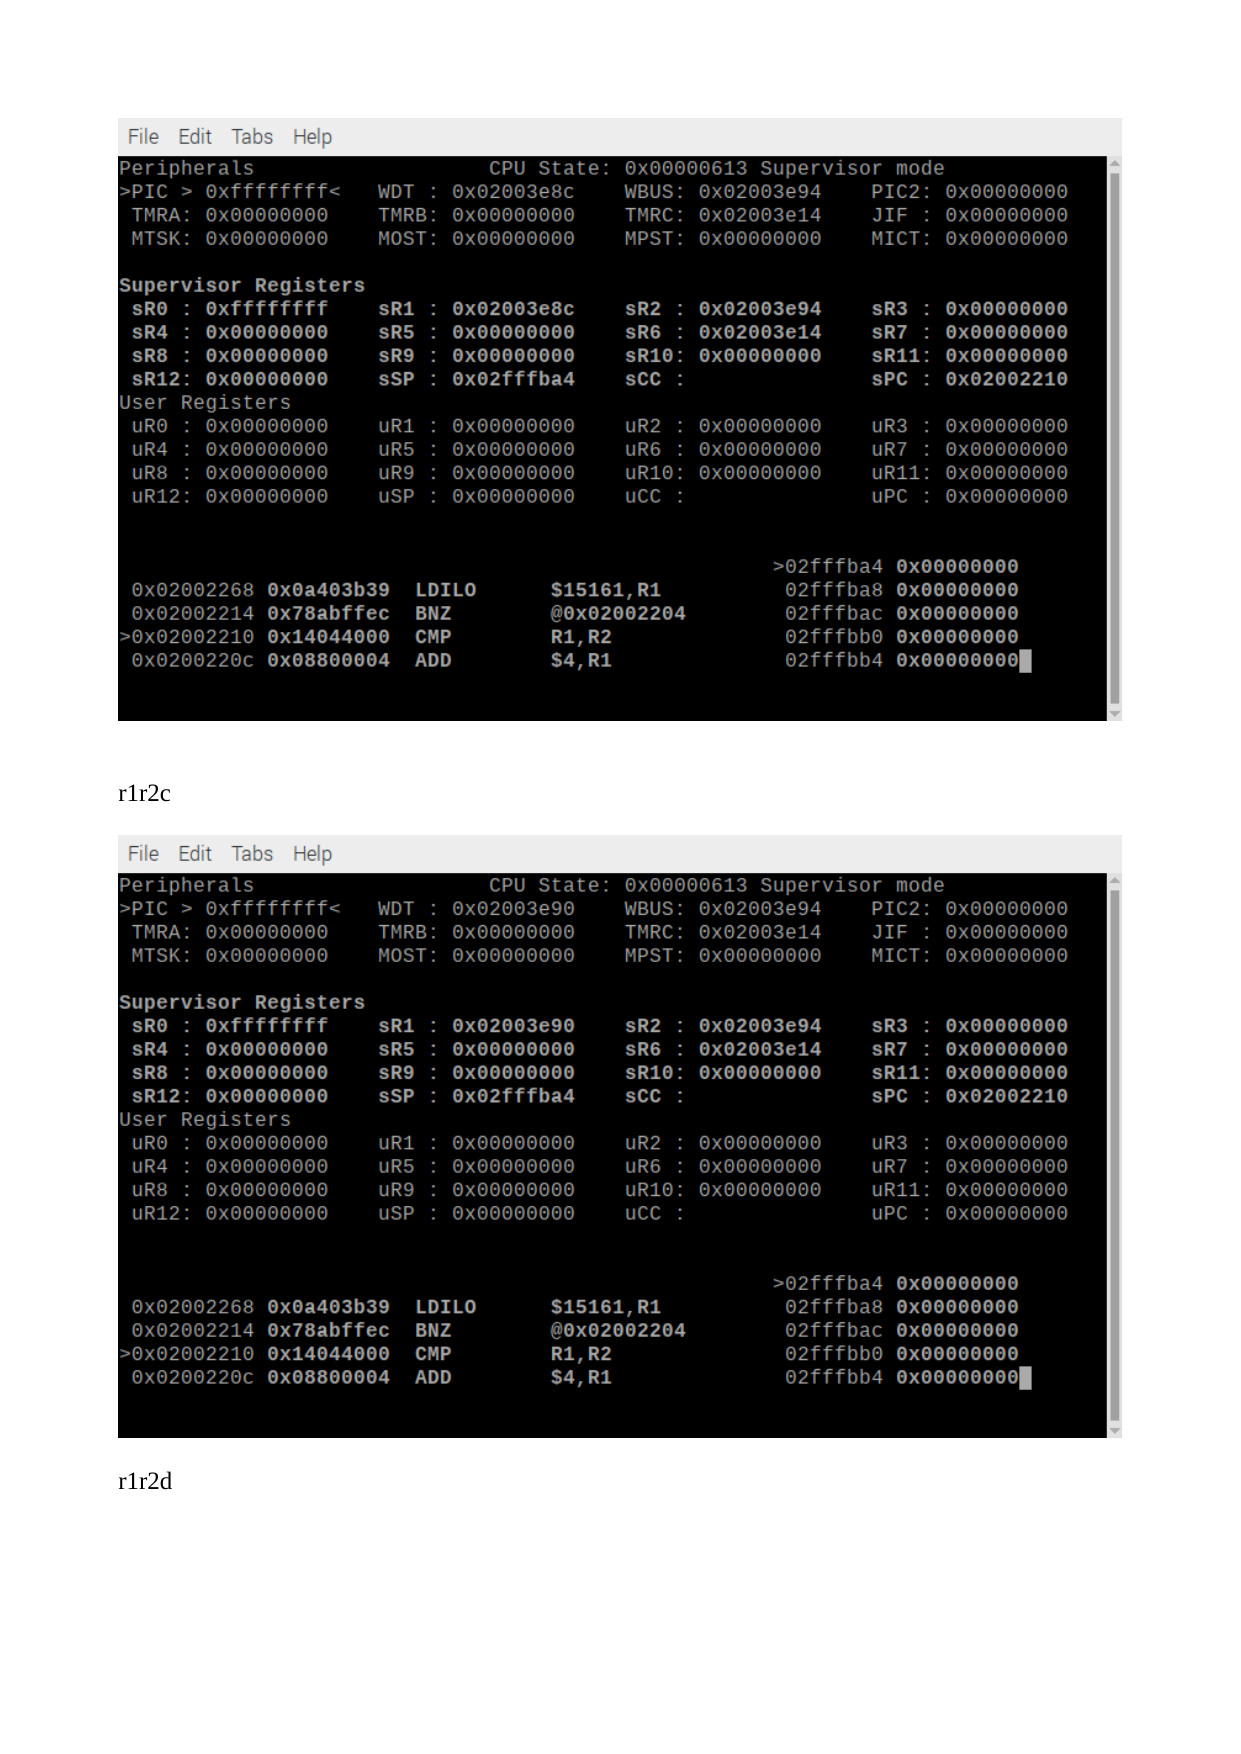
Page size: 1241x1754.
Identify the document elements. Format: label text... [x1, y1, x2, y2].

text r1r2d [118, 1466, 1122, 1495]
picture [118, 835, 1123, 1438]
text r1r2c [118, 778, 1122, 807]
picture [118, 118, 1123, 721]
